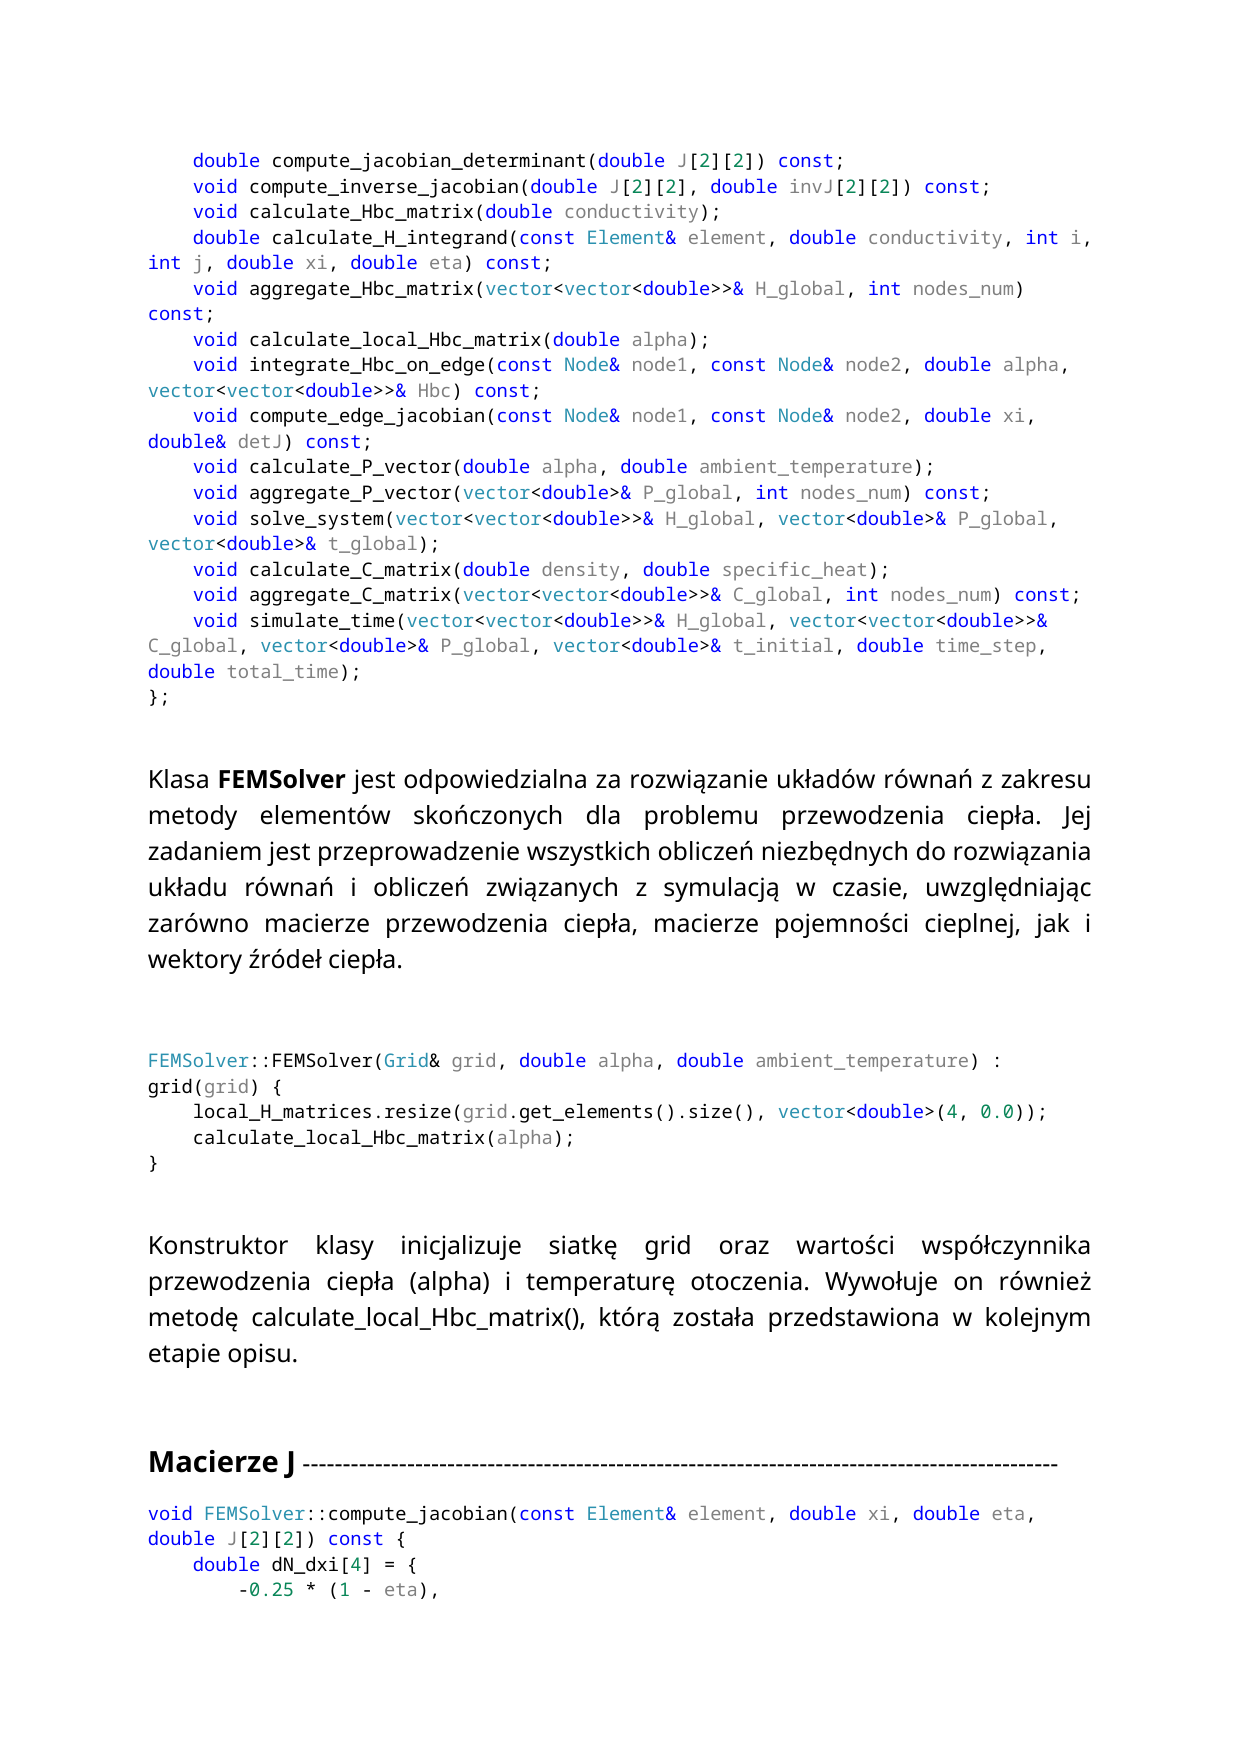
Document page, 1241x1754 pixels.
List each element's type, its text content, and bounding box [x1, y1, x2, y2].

text void compute_inverse_jacobian(double J[2][2], double invJ[2][2]) const; [148, 173, 1093, 199]
text void aggregate_P_vector(vector<double>& P_global, int nodes_num) const; [148, 479, 1093, 505]
text double compute_jacobian_determinant(double J[2][2]) const; [148, 148, 1093, 173]
text calculate_local_Hbc_matrix(alpha); [148, 1124, 1093, 1149]
text Macierze J ---------------------------------------------------------------------------------------------- [148, 1441, 1093, 1481]
text }; [148, 683, 1093, 709]
text -0.25 * (1 - eta), [148, 1576, 1093, 1602]
text Konstruktor klasy inicjalizuje siatkę grid oraz wartości współczynnika przewodzenia ciepła (alpha) i temperaturę otoczenia. Wywołuje on również metodę calculate_local_Hbc_matrix(), którą została przedstawiona w kolejnym etapie opisu. [148, 1228, 1093, 1370]
text void calculate_P_vector(double alpha, double ambient_temperature); [148, 454, 1093, 479]
text void integrate_Hbc_on_edge(const Node& node1, const Node& node2, double alpha, vector<vector<double>>& Hbc) const; [148, 352, 1093, 403]
text void solve_system(vector<vector<double>>& H_global, vector<double>& P_global, vector<double>& t_global); [148, 505, 1093, 556]
text } [148, 1149, 1093, 1175]
text void calculate_Hbc_matrix(double conductivity); [148, 199, 1093, 224]
text void aggregate_C_matrix(vector<vector<double>>& C_global, int nodes_num) const; [148, 581, 1093, 607]
text void simulate_time(vector<vector<double>>& H_global, vector<vector<double>>& C_global, vector<double>& P_global, vector<double>& t_initial, double time_step, double total_time); [148, 607, 1093, 683]
text void calculate_local_Hbc_matrix(double alpha); [148, 326, 1093, 352]
text Klasa FEMSolver jest odpowiedzialna za rozwiązanie układów równań z zakresu metody elementów skończonych dla problemu przewodzenia ciepła. Jej zadaniem jest przeprowadzenie wszystkich obliczeń niezbędnych do rozwiązania układu równań i obliczeń związanych z symulacją w czasie, uwzględniając zarówno macierze przewodzenia ciepła, macierze pojemności cieplnej, jak i wektory źródeł ciepła. [148, 762, 1093, 976]
text void calculate_C_matrix(double density, double specific_heat); [148, 556, 1093, 581]
text double calculate_H_integrand(const Element& element, double conductivity, int i, int j, double xi, double eta) const; [148, 224, 1093, 275]
text local_H_matrices.resize(grid.get_elements().size(), vector<double>(4, 0.0)); [148, 1098, 1093, 1124]
text void aggregate_Hbc_matrix(vector<vector<double>>& H_global, int nodes_num) const; [148, 275, 1093, 326]
text FEMSolver::FEMSolver(Grid& grid, double alpha, double ambient_temperature) : grid(grid) { [148, 1047, 1093, 1098]
text void FEMSolver::compute_jacobian(const Element& element, double xi, double eta, double J[2][2]) const { [148, 1500, 1093, 1551]
text double dN_dxi[4] = { [148, 1551, 1093, 1576]
text void compute_edge_jacobian(const Node& node1, const Node& node2, double xi, double& detJ) const; [148, 403, 1093, 454]
